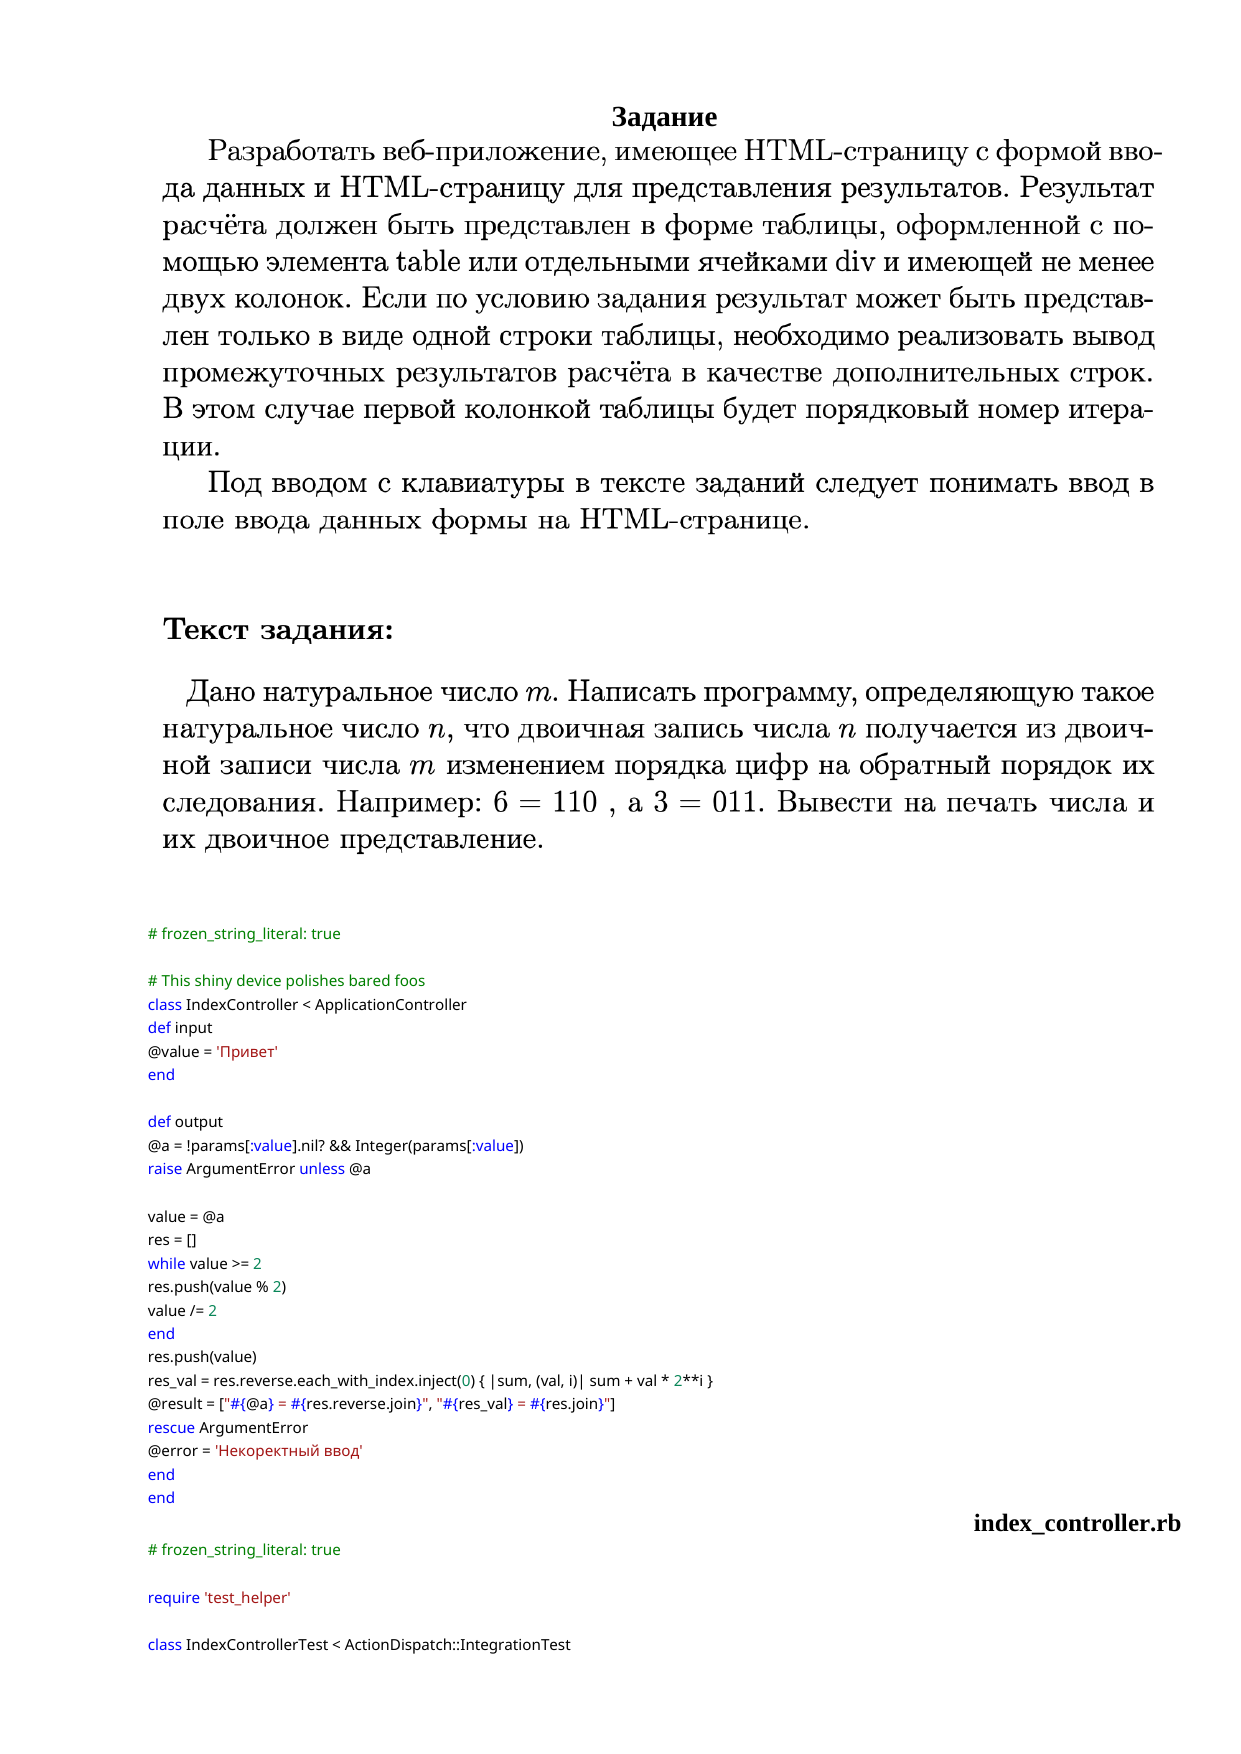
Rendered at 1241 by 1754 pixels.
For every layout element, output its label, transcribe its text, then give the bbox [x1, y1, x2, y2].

text class IndexControllerTest < ActionDispatch::IntegrationTest [148, 1632, 1181, 1655]
text @error = 'Некоректный ввод' [148, 1438, 1181, 1461]
text def output [148, 1109, 1181, 1132]
text # frozen_string_literal: true [148, 923, 1181, 944]
text @a = !params[:value].nil? && Integer(params[:value]) [148, 1132, 1181, 1156]
text end [148, 1061, 1181, 1085]
text end [148, 1321, 1181, 1344]
text def input [148, 1014, 1181, 1038]
text # This shiny device polishes bared foos [148, 968, 1181, 991]
text end [148, 1461, 1181, 1484]
text class IndexController < ApplicationController [148, 991, 1181, 1014]
text raise ArgumentError unless @a [148, 1156, 1181, 1179]
text end [148, 1484, 1181, 1508]
text rescue ArgumentError [148, 1414, 1181, 1438]
text # frozen_string_literal: true [148, 1537, 1181, 1560]
text while value >= 2 [148, 1250, 1181, 1274]
text index_controller.rb [148, 1508, 1181, 1537]
text res_val = res.reverse.each_with_index.inject(0) { |sum, (val, i)| sum + val * 2**i } [148, 1367, 1181, 1391]
text @result = ["#{@a} = #{res.reverse.join}", "#{res_val} = #{res.join}"] [148, 1391, 1181, 1414]
picture [147, 132, 1182, 890]
text res = [] [148, 1227, 1181, 1250]
text res.push(value) [148, 1344, 1181, 1367]
text Задание [148, 99, 1181, 132]
text require 'test_helper' [148, 1584, 1181, 1608]
text value = @a [148, 1203, 1181, 1227]
text value /= 2 [148, 1297, 1181, 1321]
text res.push(value % 2) [148, 1274, 1181, 1297]
text @value = 'Привет' [148, 1038, 1181, 1061]
